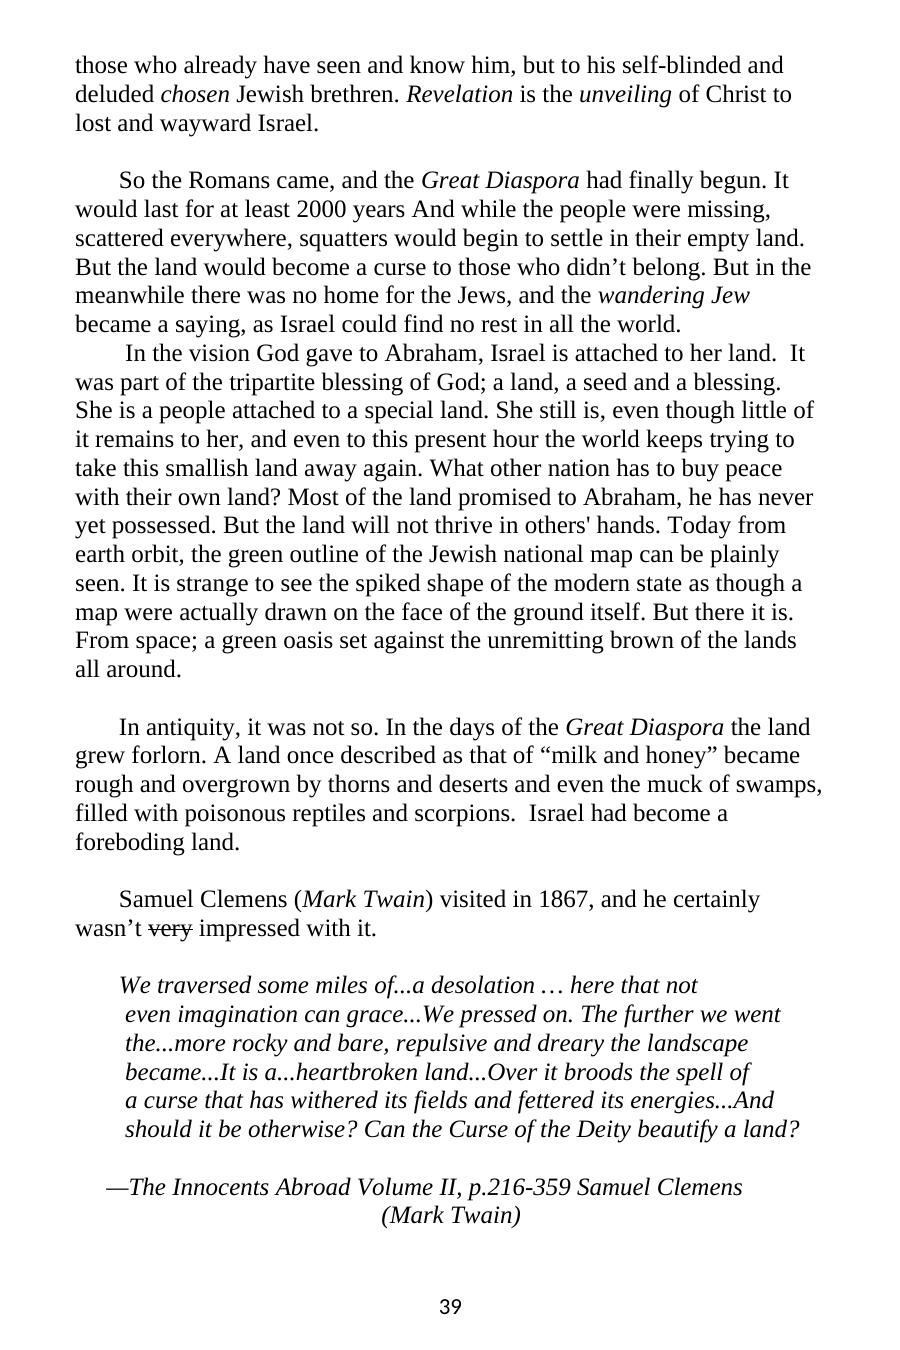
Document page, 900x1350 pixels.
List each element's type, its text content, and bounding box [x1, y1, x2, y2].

text should it be otherwise? Can the Curse of the Deity beautify a land? [75, 1114, 825, 1143]
text the...more rocky and bare, repulsive and dreary the landscape [75, 1028, 825, 1057]
text —The Innocents Abroad Volume II, p.216-359 Samuel Clemens [75, 1172, 825, 1201]
text So the Romans came, and the Great Diaspora had finally begun. It would last for at least 2000 years And while the people were missing, scattered everywhere, squatters would begin to settle in their empty land. But the land would become a curse to those who didn’t belong. But in the meanwhile there was no home for the Jews, and the wandering Jew became a saying, as Israel could find no rest in all the world. [75, 166, 825, 338]
text In the vision God gave to Abraham, Israel is attached to her land. It was part of the tripartite blessing of God; a land, a seed and a blessing. She is a people attached to a special land. She still is, even though little of it remains to her, and even to this present hour the world keeps trying to take this smallish land away again. What other nation has to buy peace with their own land? Most of the land promised to Abraham, he has never yet possessed. But the land will not thrive in others' hands. Today from earth orbit, the green outline of the Jewish national map can be plainly seen. It is strange to see the spiked shape of the modern state as though a map were actually drawn on the face of the ground itself. But there it is. From space; a green oasis set against the unremitting brown of the lands all around. [75, 338, 825, 683]
text a curse that has withered its fields and fettered its energies...And [75, 1086, 825, 1114]
text became...It is a...heartbroken land...Over it broods the spell of [75, 1057, 825, 1086]
text those who already have seen and know him, but to his self-blinded and deluded chosen Jewish brethren. Revelation is the unveiling of Christ to lost and wayward Israel. [75, 51, 825, 137]
text In antiquity, it was not so. In the days of the Great Diaspora the land grew forlorn. A land once described as that of “milk and honey” became rough and overgrown by thorns and deserts and even the muck of swamps, filled with poisonous reptiles and scorpions. Israel had become a foreboding land. [75, 712, 825, 856]
text (Mark Twain) [75, 1201, 825, 1229]
text We traversed some miles of...a desolation … here that not [75, 971, 825, 999]
text even imagination can grace...We pressed on. The further we went [75, 999, 825, 1028]
text Samuel Clemens (Mark Twain) visited in 1867, and he certainly wasn’t very impressed with it. [75, 884, 825, 942]
